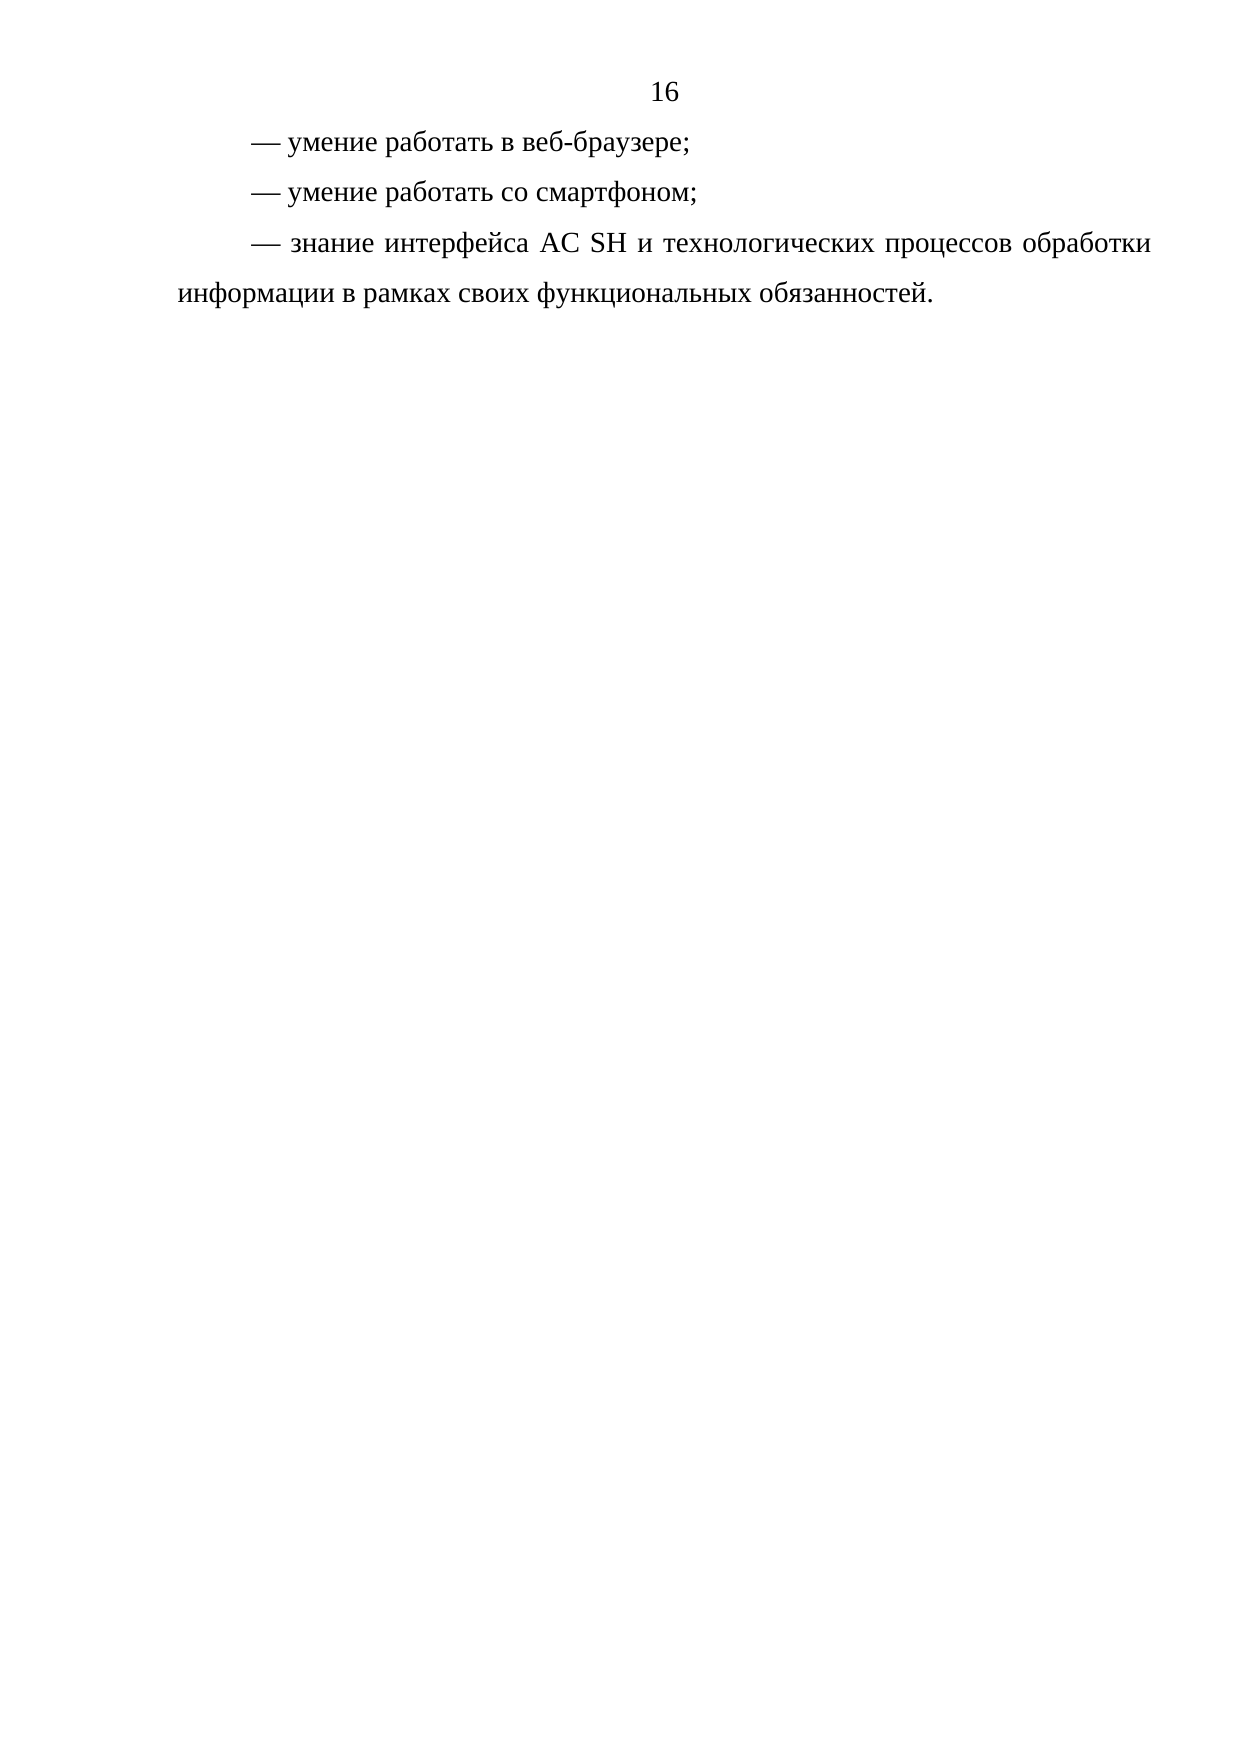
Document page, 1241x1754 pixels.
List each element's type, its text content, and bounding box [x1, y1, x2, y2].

text — умение работать со смартфоном; [177, 174, 1152, 208]
text — умение работать в веб-браузере; [177, 124, 1152, 158]
text — знание интерфейса АС SH и технологических процессов обработки информации в рамках своих функциональных обязанностей. [177, 225, 1152, 308]
